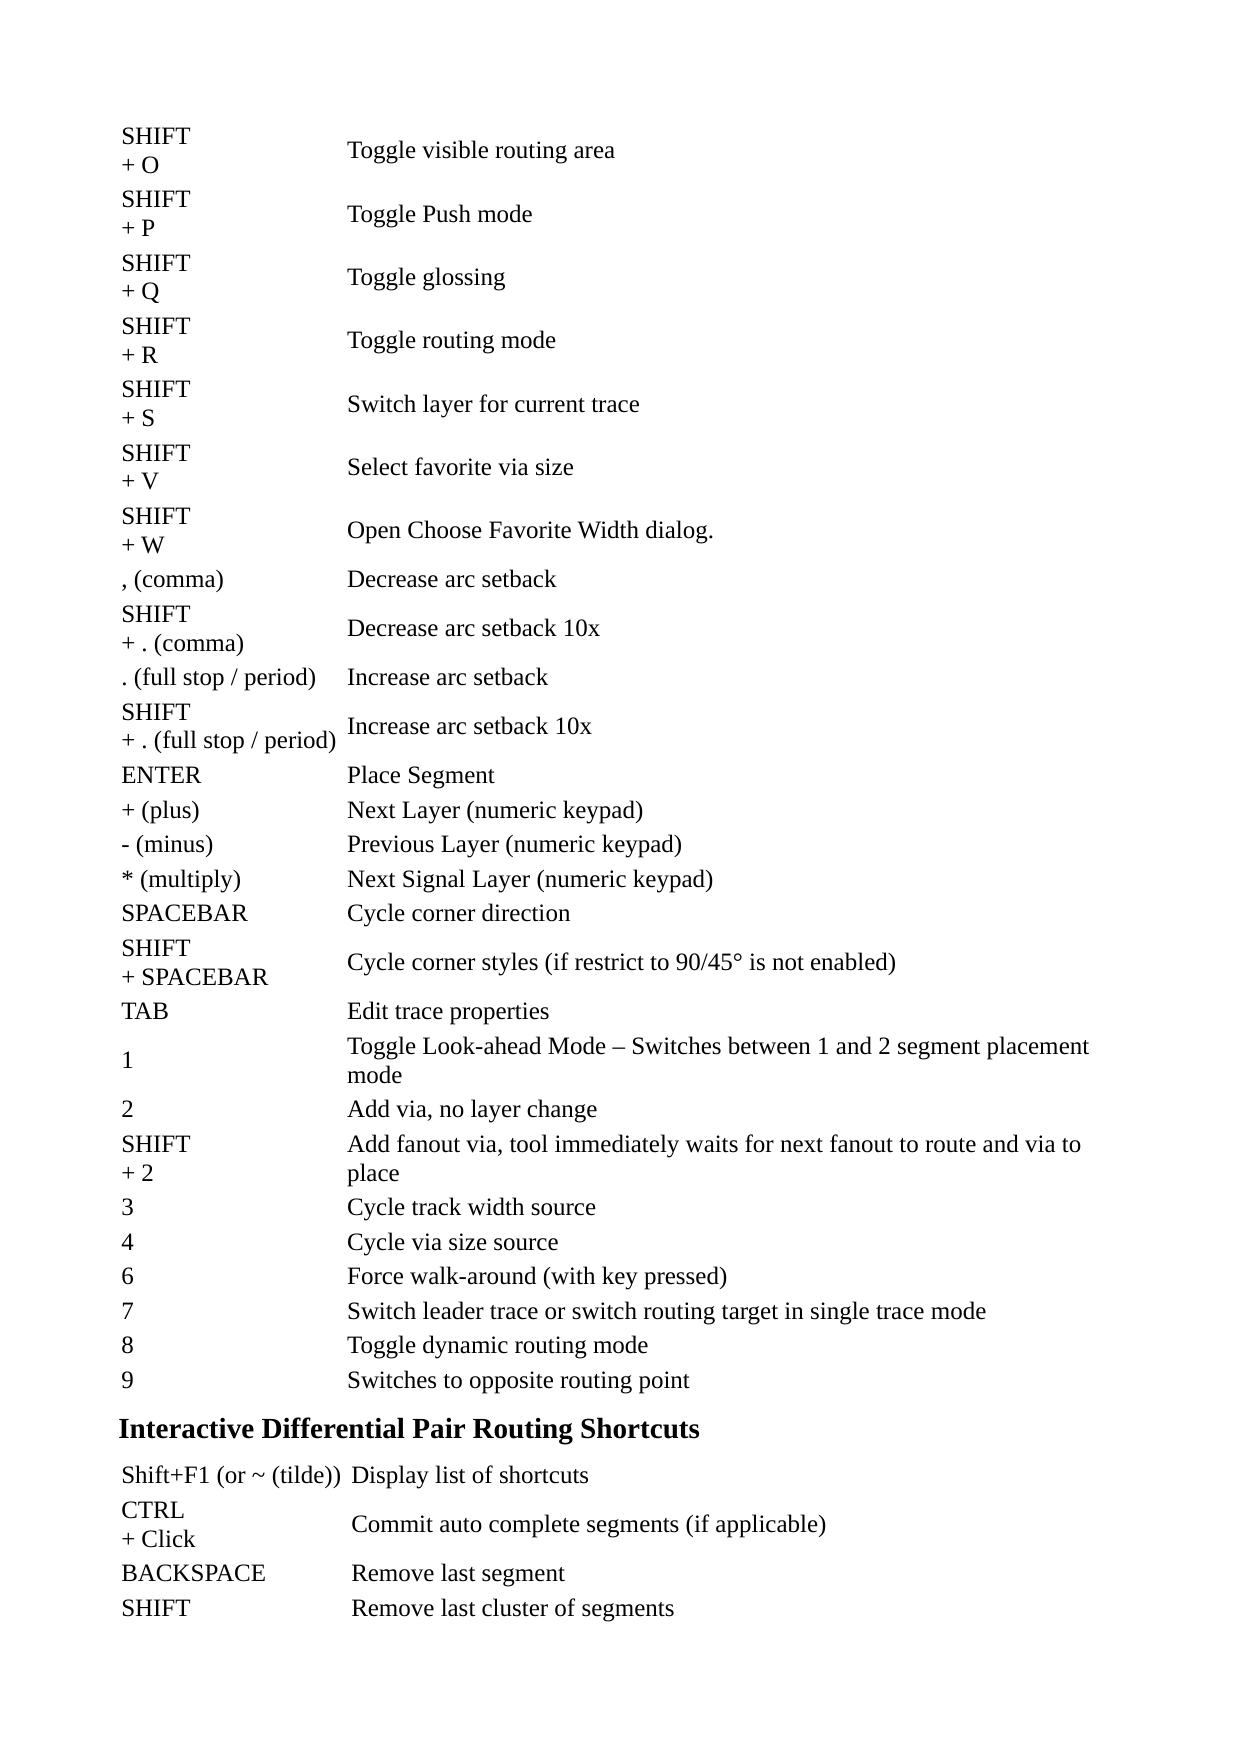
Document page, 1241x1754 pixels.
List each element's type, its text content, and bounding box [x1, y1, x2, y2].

table_cell Increase arc setback [344, 659, 1122, 694]
table_cell Force walk-around (with key pressed) [344, 1259, 1122, 1293]
table_cell Toggle routing mode [344, 308, 1122, 371]
table_cell Cycle via size source [344, 1224, 1122, 1258]
table_cell Toggle dynamic routing mode [344, 1328, 1122, 1362]
table_cell 8 [118, 1328, 344, 1362]
table_cell 3 [118, 1189, 344, 1224]
table_cell BACKSPACE [118, 1555, 348, 1590]
table_cell Cycle track width source [344, 1189, 1122, 1224]
table_cell Next Signal Layer (numeric keypad) [344, 861, 1122, 896]
table_cell Cycle corner direction [344, 896, 1122, 930]
table_cell SHIFT + O [118, 118, 344, 181]
table_cell SHIFT + SPACEBAR [118, 930, 344, 993]
table_header Display list of shortcuts [348, 1458, 904, 1492]
table_cell SHIFT + V [118, 435, 344, 498]
table_cell Toggle visible routing area [344, 118, 1122, 181]
table_cell ENTER [118, 757, 344, 792]
table_cell 9 [118, 1362, 344, 1397]
table_cell SHIFT + 2 [118, 1126, 344, 1189]
table_cell 6 [118, 1259, 344, 1293]
table_cell Remove last cluster of segments [348, 1590, 904, 1624]
table_cell SPACEBAR [118, 896, 344, 930]
table_cell Remove last segment [348, 1555, 904, 1590]
table_cell . (full stop / period) [118, 659, 344, 694]
table_cell Toggle Look-ahead Mode – Switches between 1 and 2 segment placement mode [344, 1028, 1122, 1091]
table_cell Previous Layer (numeric keypad) [344, 826, 1122, 861]
table_cell SHIFT + S [118, 371, 344, 435]
table_cell 1 [118, 1028, 344, 1091]
table_cell Open Choose Favorite Width dialog. [344, 498, 1122, 561]
table_cell Commit auto complete segments (if applicable) [348, 1492, 904, 1555]
table_cell Increase arc setback 10x [344, 694, 1122, 757]
table_cell Decrease arc setback [344, 561, 1122, 596]
table_cell , (comma) [118, 561, 344, 596]
table_cell Next Layer (numeric keypad) [344, 792, 1122, 826]
table_cell SHIFT + . (full stop / period) [118, 694, 344, 757]
table_cell SHIFT [118, 1590, 348, 1624]
table_cell Toggle Push mode [344, 181, 1122, 245]
table_cell Add via, no layer change [344, 1091, 1122, 1126]
table_cell SHIFT + W [118, 498, 344, 561]
table_cell Toggle glossing [344, 245, 1122, 308]
table_cell Cycle corner styles (if restrict to 90/45° is not enabled) [344, 930, 1122, 993]
table_header Shift+F1 (or ~ (tilde)) [118, 1458, 348, 1492]
table_cell TAB [118, 994, 344, 1028]
table_cell Switches to opposite routing point [344, 1362, 1122, 1397]
table_cell - (minus) [118, 826, 344, 861]
table_cell 7 [118, 1293, 344, 1328]
subtitle Interactive Differential Pair Routing Shortcuts [118, 1411, 1122, 1445]
table_cell SHIFT + P [118, 181, 344, 245]
table_cell Switch layer for current trace [344, 371, 1122, 435]
table_cell SHIFT + . (comma) [118, 596, 344, 659]
table_cell SHIFT + Q [118, 245, 344, 308]
table_cell + (plus) [118, 792, 344, 826]
table_cell Add fanout via, tool immediately waits for next fanout to route and via to place [344, 1126, 1122, 1189]
table_cell SHIFT + R [118, 308, 344, 371]
table_cell Decrease arc setback 10x [344, 596, 1122, 659]
table_cell * (multiply) [118, 861, 344, 896]
table_cell CTRL + Click [118, 1492, 348, 1555]
table_cell Switch leader trace or switch routing target in single trace mode [344, 1293, 1122, 1328]
table_cell Select favorite via size [344, 435, 1122, 498]
table_cell 2 [118, 1091, 344, 1126]
table_cell Place Segment [344, 757, 1122, 792]
table_cell 4 [118, 1224, 344, 1258]
table_cell Edit trace properties [344, 994, 1122, 1028]
